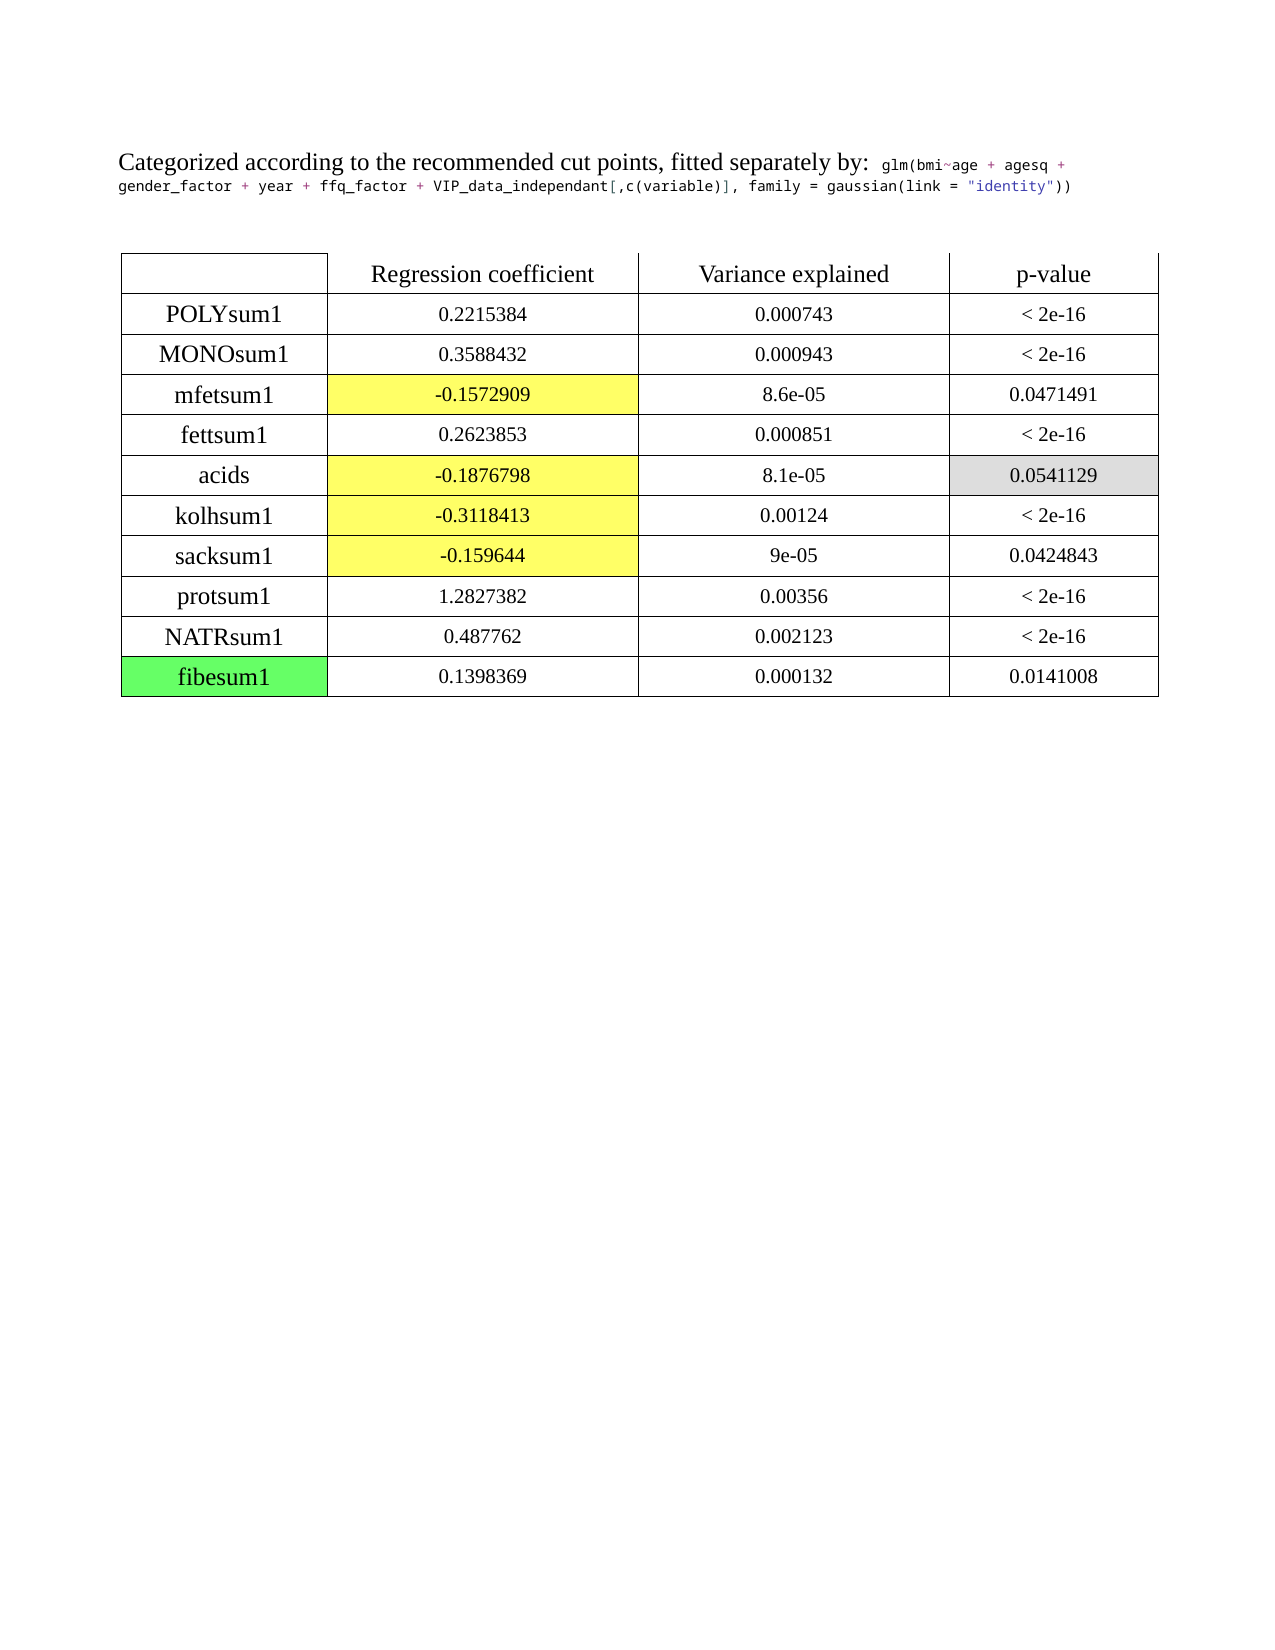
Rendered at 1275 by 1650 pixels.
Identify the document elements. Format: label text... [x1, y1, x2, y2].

table_header [122, 254, 327, 293]
table_cell 8.1e-05 [639, 456, 949, 495]
table_cell fettsum1 [122, 415, 327, 454]
table_cell sacksum1 [122, 536, 327, 576]
table_cell acids [122, 456, 327, 495]
table_cell -0.3118413 [328, 496, 638, 535]
table_cell protsum1 [122, 577, 327, 616]
table_cell < 2e-16 [950, 577, 1158, 616]
table_cell fibesum1 [122, 657, 327, 696]
table_cell 9e-05 [639, 536, 949, 576]
table_cell 0.00124 [639, 496, 949, 535]
table_cell 0.000743 [639, 294, 949, 334]
text Categorized according to the recommended cut points, fitted separately by: glm(bmi~age + agesq + gender_factor + year + ffq_factor + VIP_data_independant[,c(variable)], family = gaussian(link = "identity")) [118, 147, 1157, 196]
table_header Variance explained [639, 253, 949, 293]
table_cell 1.2827382 [328, 577, 638, 616]
table_header p-value [950, 253, 1158, 293]
table_cell 0.0471491 [950, 375, 1158, 414]
table_cell 0.000851 [639, 415, 949, 454]
table_cell 0.487762 [328, 617, 638, 656]
table_cell 0.002123 [639, 617, 949, 656]
table_cell < 2e-16 [950, 496, 1158, 535]
table_cell 8.6e-05 [639, 375, 949, 414]
table_cell -0.1572909 [328, 375, 638, 414]
table_cell 0.000132 [639, 657, 949, 696]
table_cell < 2e-16 [950, 294, 1158, 334]
table_cell 0.0424843 [950, 536, 1158, 576]
table_cell 0.1398369 [328, 657, 638, 696]
table_cell MONOsum1 [122, 335, 327, 374]
table_cell 0.0141008 [950, 657, 1158, 696]
table_cell 0.2215384 [328, 294, 638, 334]
table_cell mfetsum1 [122, 375, 327, 414]
table_cell 0.000943 [639, 335, 949, 374]
table_cell -0.1876798 [328, 456, 638, 495]
table_cell 0.00356 [639, 577, 949, 616]
table_cell -0.159644 [328, 536, 638, 576]
table_cell 0.0541129 [950, 456, 1158, 495]
table_cell < 2e-16 [950, 415, 1158, 454]
table_cell kolhsum1 [122, 496, 327, 535]
table_cell 0.3588432 [328, 335, 638, 374]
table_header Regression coefficient [328, 253, 638, 293]
table_cell 0.2623853 [328, 415, 638, 454]
table_cell POLYsum1 [122, 294, 327, 334]
table_cell NATRsum1 [122, 617, 327, 656]
table_cell < 2e-16 [950, 335, 1158, 374]
table_cell < 2e-16 [950, 617, 1158, 656]
